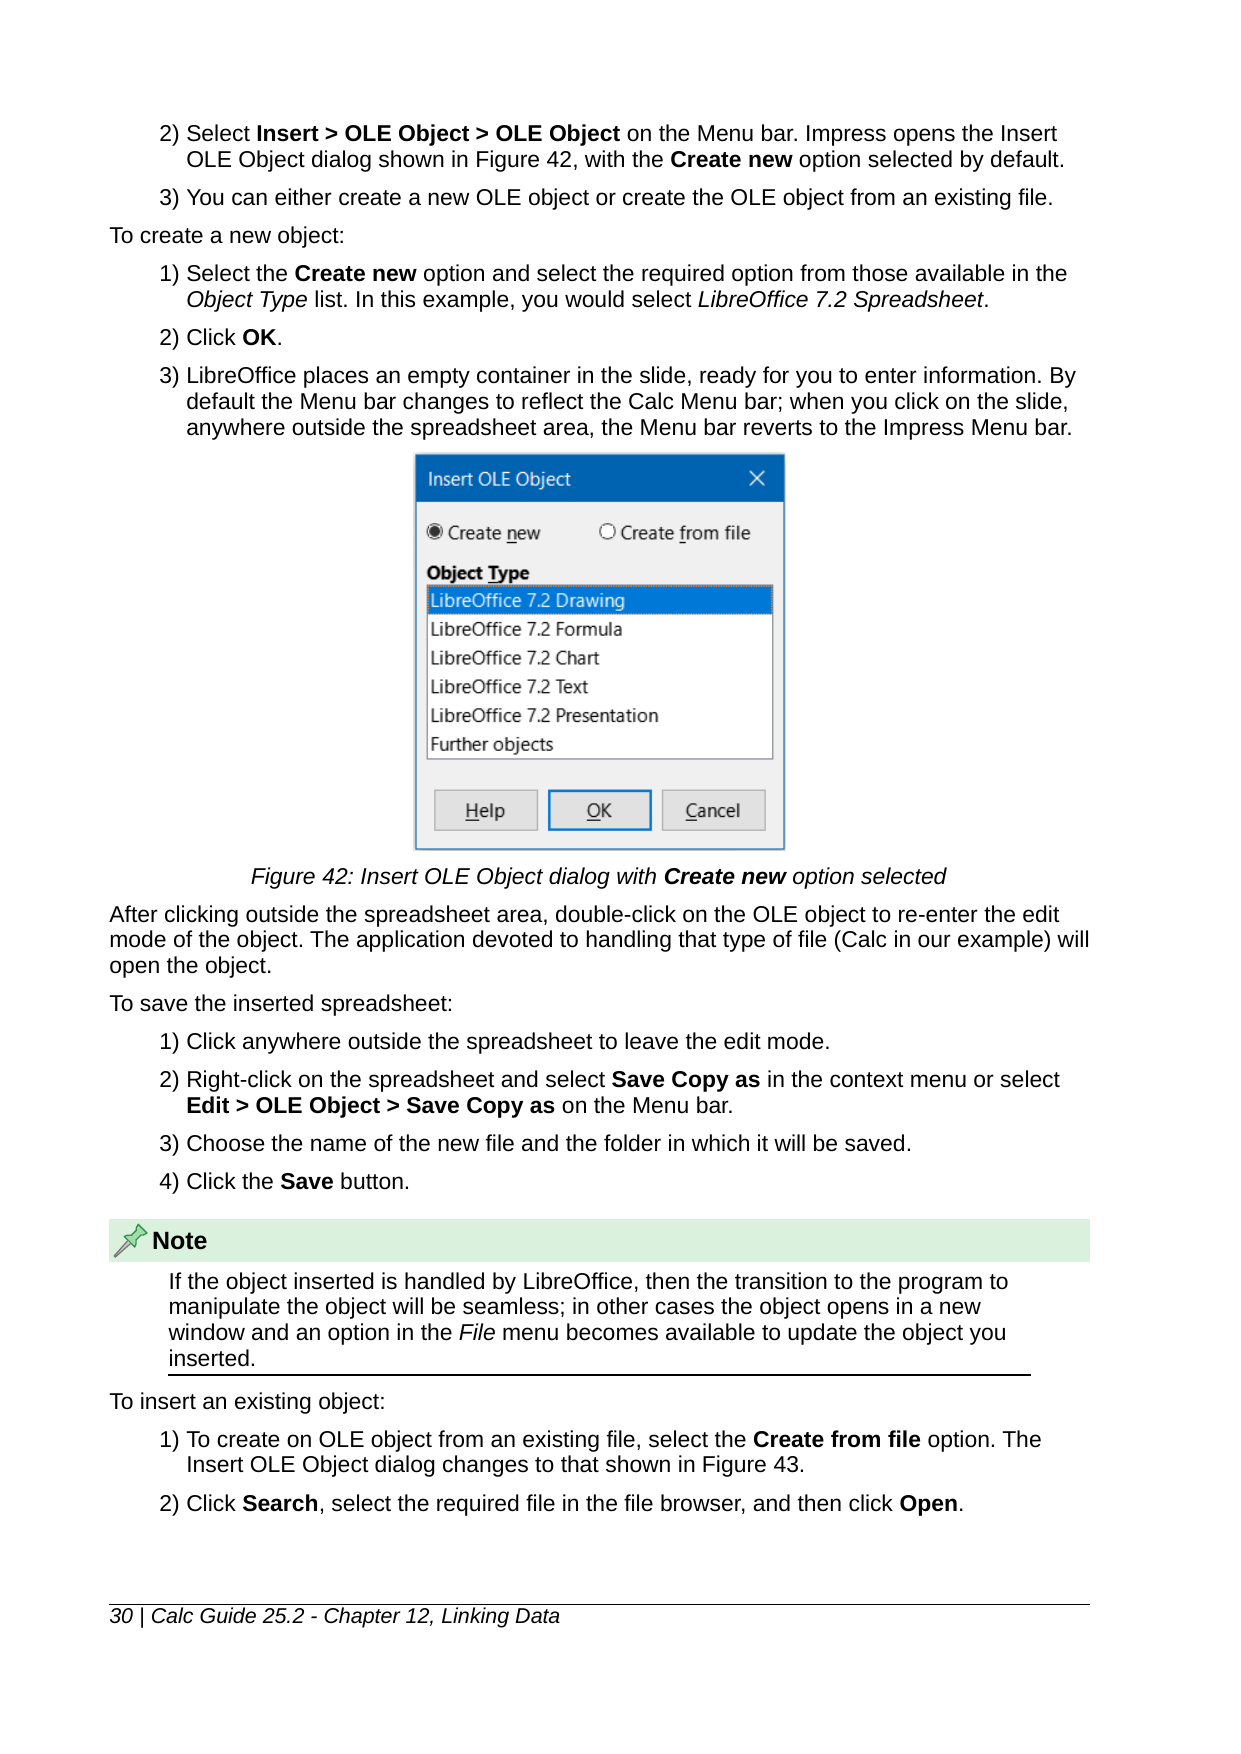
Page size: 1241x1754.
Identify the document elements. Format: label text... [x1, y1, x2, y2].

list To insert an existing object: [109, 1388, 1090, 1414]
list To save the inserted spreadsheet: [109, 991, 1090, 1016]
list You can either create a new OLE object or create the OLE object from an existing file. [186, 185, 1090, 210]
text If the object inserted is handled by LibreOffice, then the transition to the program to manipulate the object will be seamless; in other cases the object opens in a new window and an option in the File menu becomes available to update the object you inserted. [168, 1268, 1031, 1374]
text After clicking outside the spreadsheet area, double-click on the OLE object to re-enter the edit mode of the object. The application devoted to handling that type of file (Calc in our example) will open the object. [109, 901, 1090, 978]
picture [413, 452, 786, 851]
list To create on OLE object from an existing file, select the Create from file option. The Insert OLE Object dialog changes to that shown in Figure 43. [186, 1427, 1090, 1478]
list Click Search, select the required file in the file browser, and then click Open. [186, 1490, 1090, 1516]
list LibreOffice places an empty container in the slide, ready for you to enter information. By default the Menu bar changes to reflect the Calc Menu bar; when you click on the slide, anywhere outside the spreadsheet area, the Menu bar reverts to the Impress Menu bar. [186, 363, 1090, 440]
subtitle Note [109, 1219, 1090, 1262]
list Click the Save button. [186, 1169, 1090, 1194]
list Right-click on the spreadsheet and select Save Copy as in the context menu or select Edit > OLE Object > Save Copy as on the Menu bar. [186, 1067, 1090, 1118]
list Click OK. [186, 325, 1090, 350]
list Choose the name of the new file and the folder in which it will be saved. [186, 1131, 1090, 1156]
list Select the Create new option and select the required option from those available in the Object Type list. In this example, you would select LibreOffice 7.2 Spreadsheet. [186, 261, 1090, 312]
text Figure 42: Insert OLE Object dialog with Create new option selected [251, 863, 948, 889]
list Click anywhere outside the spreadsheet to leave the edit mode. [186, 1029, 1090, 1054]
list To create a new object: [109, 223, 1090, 248]
list Select Insert > OLE Object > OLE Object on the Menu bar. Impress opens the Insert OLE Object dialog shown in Figure 42, with the Create new option selected by default. [186, 121, 1090, 172]
